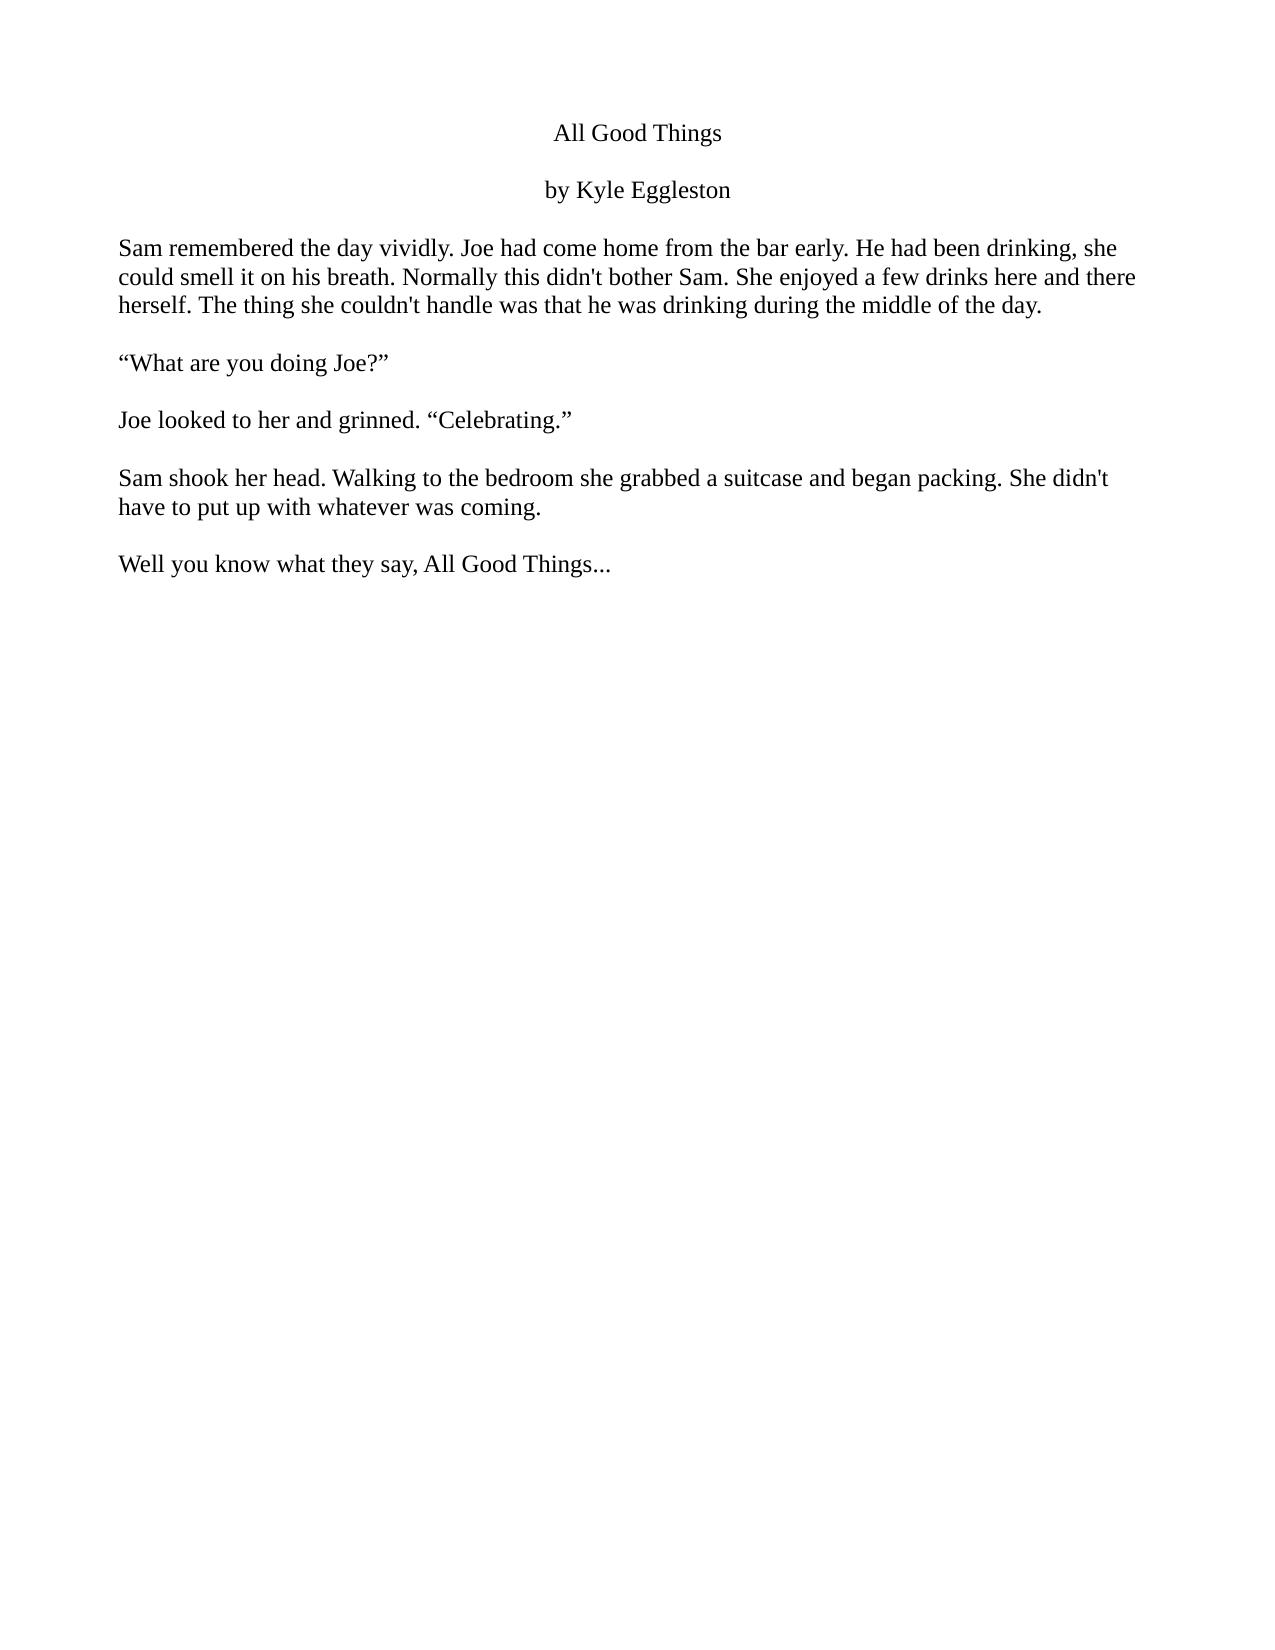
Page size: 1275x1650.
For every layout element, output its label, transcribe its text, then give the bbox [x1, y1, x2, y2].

text Sam remembered the day vividly. Joe had come home from the bar early. He had been drinking, she could smell it on his breath. Normally this didn't bother Sam. She enjoyed a few drinks here and there herself. The thing she couldn't handle was that he was drinking during the middle of the day. [118, 233, 1157, 319]
text Well you know what they say, All Good Things... [118, 549, 1157, 578]
text “What are you doing Joe?” [118, 348, 1157, 377]
text by Kyle Eggleston [118, 176, 1157, 204]
text Joe looked to her and grinned. “Celebrating.” [118, 406, 1157, 434]
text Sam shook her head. Walking to the bedroom she grabbed a suitcase and began packing. She didn't have to put up with whatever was coming. [118, 463, 1157, 521]
text All Good Things [118, 118, 1157, 147]
